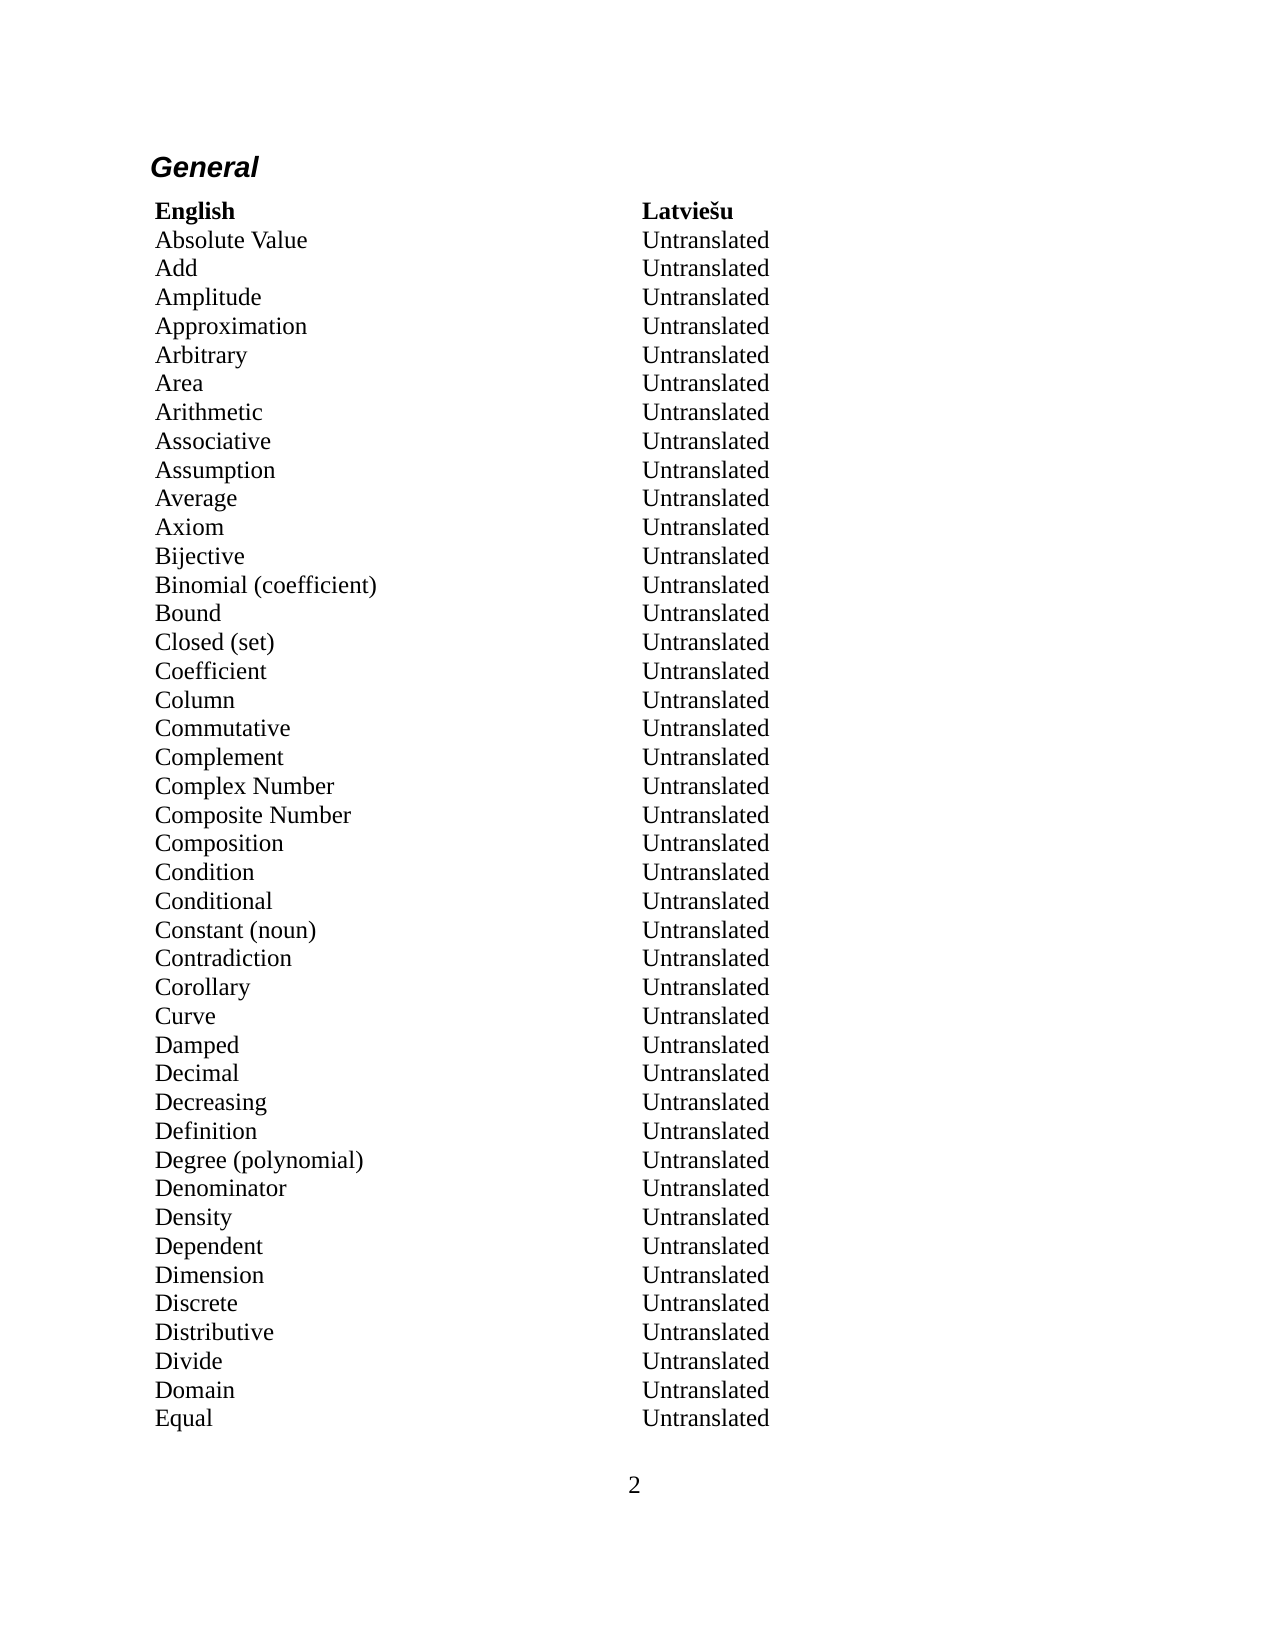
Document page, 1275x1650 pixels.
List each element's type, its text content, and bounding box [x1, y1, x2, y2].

table_cell Untranslated [638, 340, 1125, 368]
table_cell Untranslated [638, 972, 1125, 1001]
table_cell Untranslated [638, 1375, 1125, 1403]
table_cell Arbitrary [150, 340, 637, 368]
table_cell Corollary [150, 972, 637, 1001]
table_cell Constant (noun) [150, 915, 637, 943]
table_header English [150, 196, 637, 225]
table_cell Untranslated [638, 397, 1125, 426]
table_cell Untranslated [638, 627, 1125, 656]
table_cell Approximation [150, 311, 637, 340]
table_cell Assumption [150, 455, 637, 483]
table_cell Decimal [150, 1059, 637, 1087]
table_cell Definition [150, 1116, 637, 1145]
table_cell Untranslated [638, 570, 1125, 598]
table_cell Conditional [150, 886, 637, 915]
table_cell Untranslated [638, 512, 1125, 541]
table_cell Untranslated [638, 1059, 1125, 1087]
table_cell Dependent [150, 1231, 637, 1260]
table_cell Untranslated [638, 311, 1125, 340]
table_cell Complement [150, 742, 637, 771]
table_cell Untranslated [638, 1116, 1125, 1145]
table_cell Column [150, 685, 637, 713]
table_cell Untranslated [638, 1001, 1125, 1030]
table_cell Bound [150, 599, 637, 627]
table_cell Associative [150, 426, 637, 455]
table_cell Amplitude [150, 282, 637, 311]
table_cell Condition [150, 857, 637, 886]
table_cell Curve [150, 1001, 637, 1030]
table_cell Untranslated [638, 1346, 1125, 1375]
table_cell Domain [150, 1375, 637, 1403]
table_cell Composite Number [150, 800, 637, 828]
table_cell Untranslated [638, 886, 1125, 915]
table_cell Untranslated [638, 254, 1125, 282]
table_cell Untranslated [638, 1289, 1125, 1317]
table_cell Binomial (coefficient) [150, 570, 637, 598]
table_cell Divide [150, 1346, 637, 1375]
table_cell Dimension [150, 1260, 637, 1288]
table_header Latviešu [638, 196, 1125, 225]
table_cell Average [150, 484, 637, 512]
table_cell Arithmetic [150, 397, 637, 426]
table_cell Untranslated [638, 1231, 1125, 1260]
table_cell Distributive [150, 1317, 637, 1346]
table_cell Untranslated [638, 369, 1125, 397]
table_cell Untranslated [638, 455, 1125, 483]
table_cell Denominator [150, 1174, 637, 1202]
table_cell Untranslated [638, 1317, 1125, 1346]
table_cell Untranslated [638, 685, 1125, 713]
table_cell Composition [150, 829, 637, 857]
table_cell Untranslated [638, 742, 1125, 771]
table_cell Untranslated [638, 771, 1125, 800]
table_cell Untranslated [638, 426, 1125, 455]
table_cell Untranslated [638, 1174, 1125, 1202]
table_cell Axiom [150, 512, 637, 541]
table_cell Closed (set) [150, 627, 637, 656]
table_cell Untranslated [638, 857, 1125, 886]
table_cell Untranslated [638, 944, 1125, 972]
table_cell Untranslated [638, 282, 1125, 311]
table_cell Absolute Value [150, 225, 637, 253]
table_cell Untranslated [638, 800, 1125, 828]
table_cell Untranslated [638, 714, 1125, 742]
table_cell Complex Number [150, 771, 637, 800]
table_cell Commutative [150, 714, 637, 742]
table_cell Untranslated [638, 1404, 1125, 1432]
table_cell Equal [150, 1404, 637, 1432]
table_cell Discrete [150, 1289, 637, 1317]
table_cell Untranslated [638, 1087, 1125, 1116]
table_cell Contradiction [150, 944, 637, 972]
subtitle General [150, 150, 1125, 183]
table_cell Add [150, 254, 637, 282]
table_cell Density [150, 1202, 637, 1231]
table_cell Untranslated [638, 656, 1125, 685]
table_cell Area [150, 369, 637, 397]
table_cell Untranslated [638, 599, 1125, 627]
table_cell Untranslated [638, 225, 1125, 253]
table_cell Untranslated [638, 541, 1125, 570]
table_cell Untranslated [638, 1260, 1125, 1288]
table_cell Decreasing [150, 1087, 637, 1116]
table_cell Untranslated [638, 1202, 1125, 1231]
table_cell Degree (polynomial) [150, 1145, 637, 1173]
table_cell Damped [150, 1030, 637, 1058]
table_cell Untranslated [638, 915, 1125, 943]
table_cell Untranslated [638, 1030, 1125, 1058]
table_cell Coefficient [150, 656, 637, 685]
table_cell Untranslated [638, 1145, 1125, 1173]
table_cell Bijective [150, 541, 637, 570]
table_cell Untranslated [638, 829, 1125, 857]
table_cell Untranslated [638, 484, 1125, 512]
